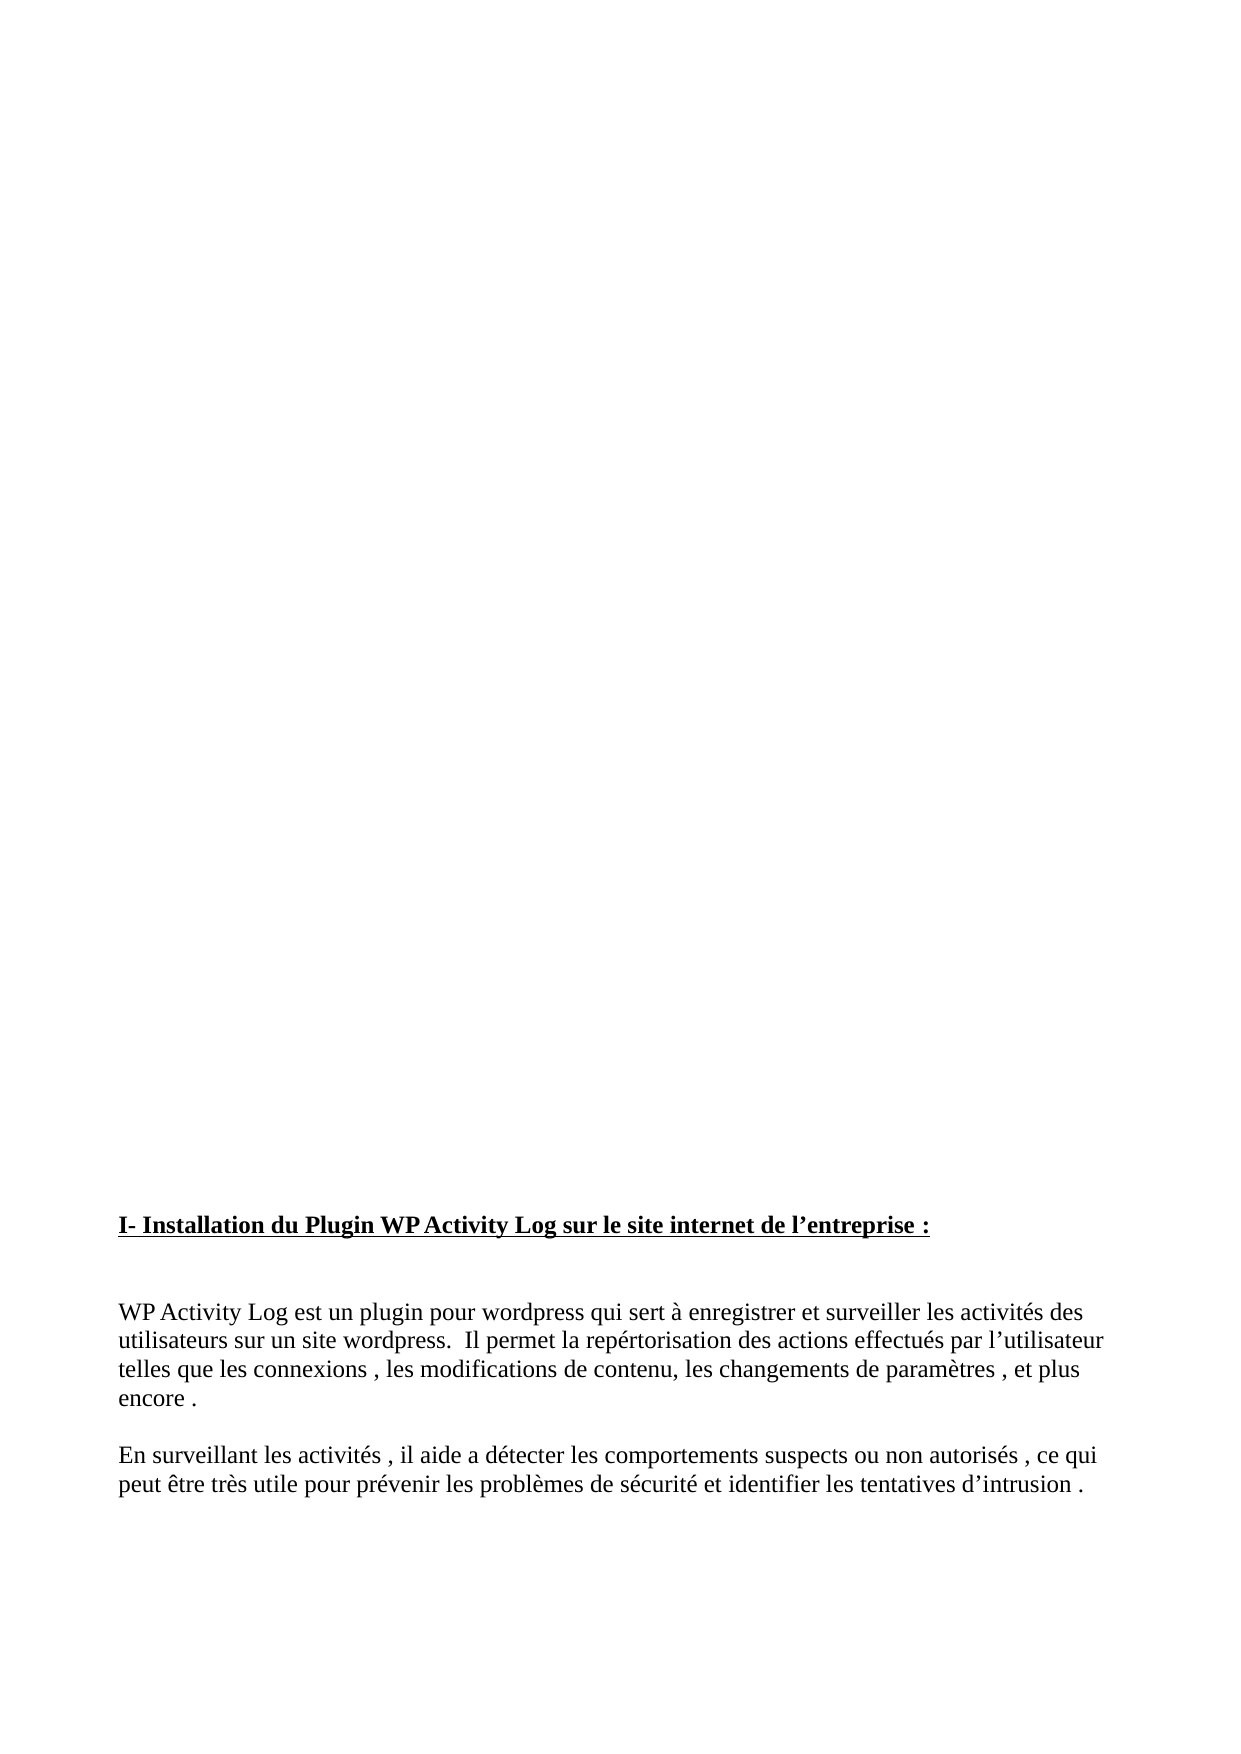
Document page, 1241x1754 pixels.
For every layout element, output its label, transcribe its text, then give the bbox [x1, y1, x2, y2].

text WP Activity Log est un plugin pour wordpress qui sert à enregistrer et surveiller les activités des utilisateurs sur un site wordpress. Il permet la repértorisation des actions effectués par l’utilisateur telles que les connexions , les modifications de contenu, les changements de paramètres , et plus encore . [118, 1297, 1122, 1412]
text I- Installation du Plugin WP Activity Log sur le site internet de l’entreprise : [118, 1211, 1122, 1239]
text En surveillant les activités , il aide a détecter les comportements suspects ou non autorisés , ce qui peut être très utile pour prévenir les problèmes de sécurité et identifier les tentatives d’intrusion . [118, 1441, 1122, 1498]
